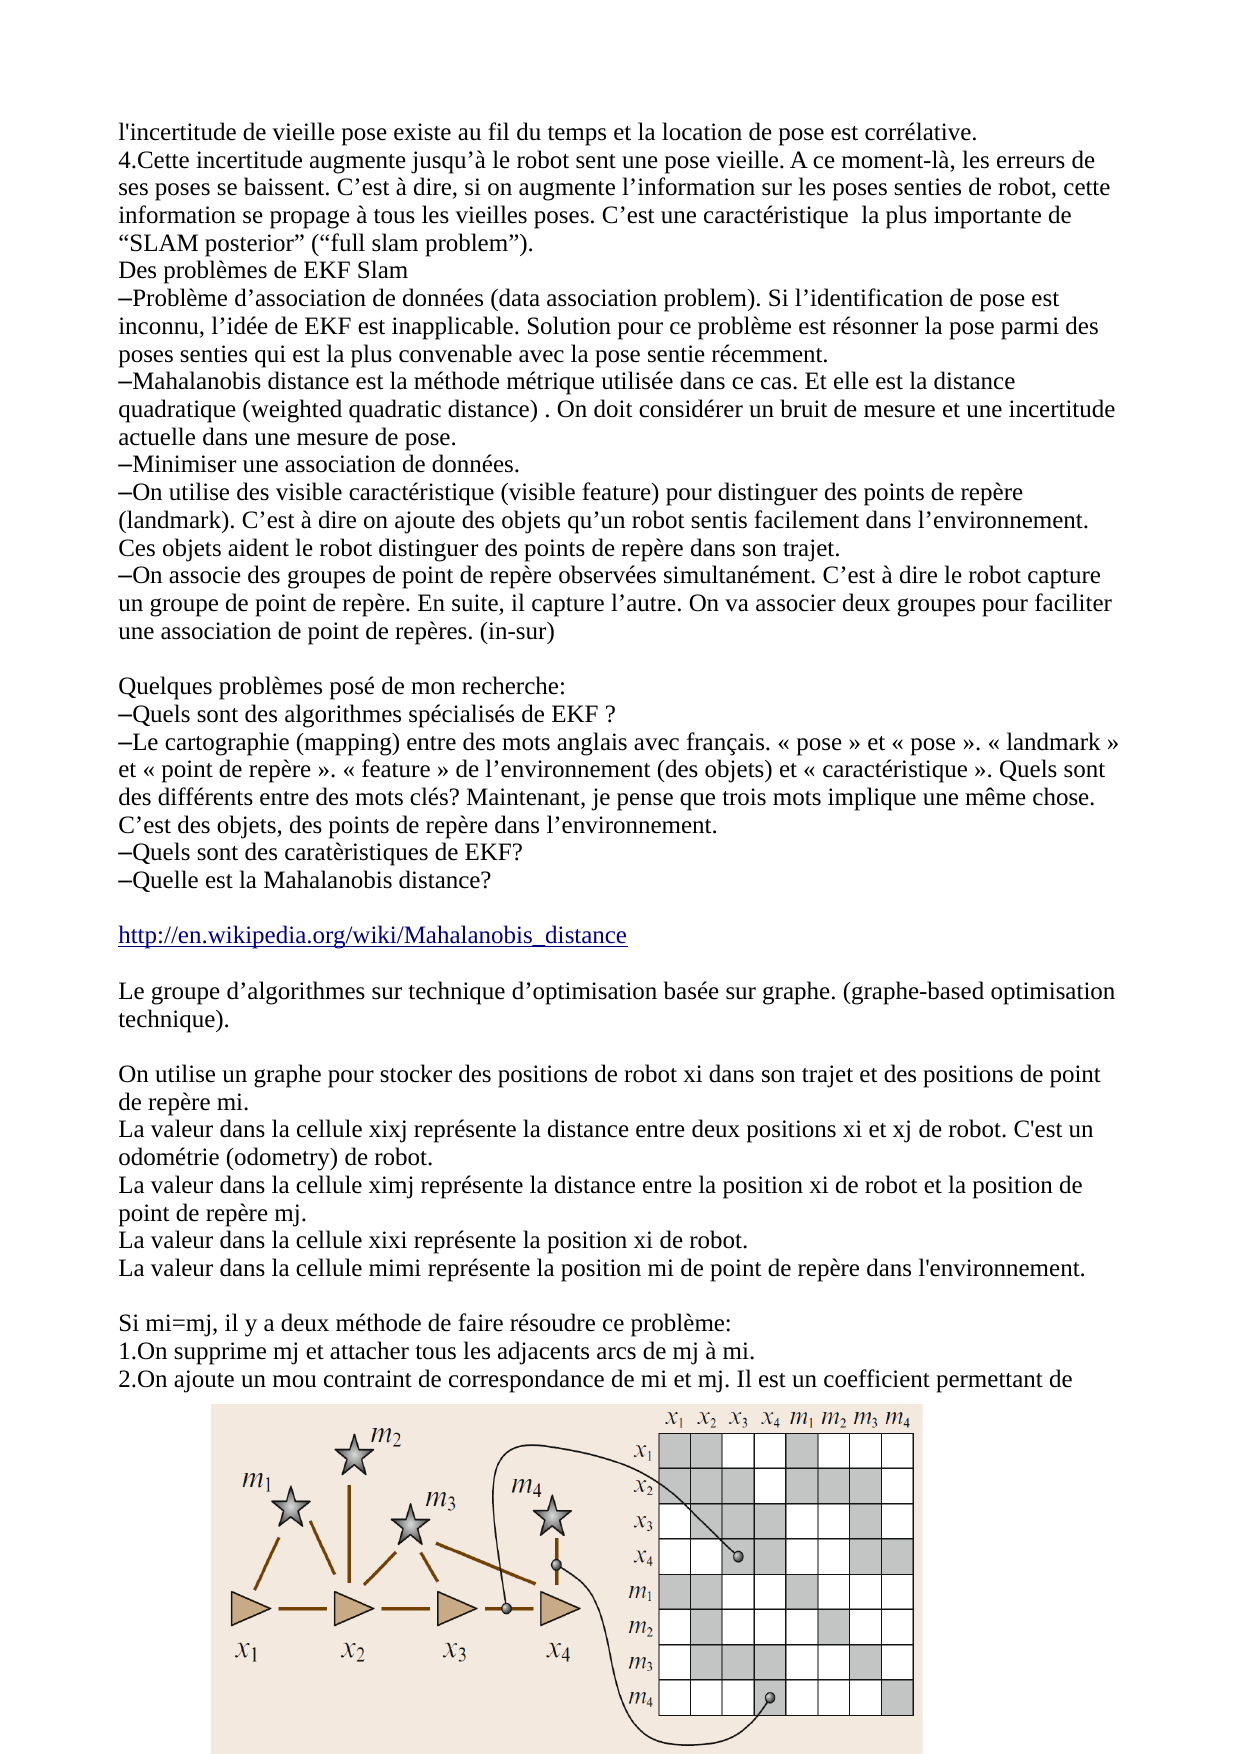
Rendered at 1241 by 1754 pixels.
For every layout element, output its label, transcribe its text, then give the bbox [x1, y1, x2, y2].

list Minimiser une association de données. [118, 451, 1122, 478]
list Le cartographie (mapping) entre des mots anglais avec français. « pose » et « pose ». « landmark » et « point de repère ». « feature » de l’environnement (des objets) et « caractéristique ». Quels sont des différents entre des mots clés? Maintenant, je pense que trois mots implique une même chose. C’est des objets, des points de repère dans l’environnement. [118, 728, 1122, 838]
text Le groupe d’algorithmes sur technique d’optimisation basée sur graphe. (graphe-based optimisation technique). [118, 977, 1122, 1032]
text Si mi=mj, il y a deux méthode de faire résoudre ce problème: [118, 1309, 1122, 1337]
picture [211, 1404, 923, 1754]
list On supprime mj et attacher tous les adjacents arcs de mj à mi. [118, 1337, 1122, 1365]
list l'incertitude de vieille pose existe au fil du temps et la location de pose est corrélative. [118, 118, 1122, 146]
list On utilise des visible caractéristique (visible feature) pour distinguer des points de repère (landmark). C’est à dire on ajoute des objets qu’un robot sentis facilement dans l’environnement. Ces objets aident le robot distinguer des points de repère dans son trajet. [118, 478, 1122, 561]
list Quelle est la Mahalanobis distance? [118, 866, 1122, 894]
text La valeur dans la cellule ximj représente la distance entre la position xi de robot et la position de point de repère mj. [118, 1171, 1122, 1226]
text Quelques problèmes posé de mon recherche: [118, 672, 1122, 700]
text La valeur dans la cellule xixj représente la distance entre deux positions xi et xj de robot. C'est un odométrie (odometry) de robot. [118, 1116, 1122, 1171]
text http://en.wikipedia.org/wiki/Mahalanobis_distance [118, 922, 1122, 949]
list Quels sont des algorithmes spécialisés de EKF ? [118, 700, 1122, 728]
list On associe des groupes de point de repère observées simultanément. C’est à dire le robot capture un groupe de point de repère. En suite, il capture l’autre. On va associer deux groupes pour faciliter une association de point de repères. (in-sur) [118, 561, 1122, 644]
list Problème d’association de données (data association problem). Si l’identification de pose est inconnu, l’idée de EKF est inapplicable. Solution pour ce problème est résonner la pose parmi des poses senties qui est la plus convenable avec la pose sentie récemment. [118, 284, 1122, 367]
text Des problèmes de EKF Slam [118, 257, 1122, 284]
text On utilise un graphe pour stocker des positions de robot xi dans son trajet et des positions de point de repère mi. [118, 1060, 1122, 1116]
list Cette incertitude augmente jusqu’à le robot sent une pose vieille. A ce moment-là, les erreurs de ses poses se baissent. C’est à dire, si on augmente l’information sur les poses senties de robot, cette information se propage à tous les vieilles poses. C’est une caractéristique la plus importante de “SLAM posterior” (“full slam problem”). [118, 146, 1122, 257]
list Mahalanobis distance est la méthode métrique utilisée dans ce cas. Et elle est la distance quadratique (weighted quadratic distance) . On doit considérer un bruit de mesure et une incertitude actuelle dans une mesure de pose. [118, 367, 1122, 451]
list On ajoute un mou contraint de correspondance de mi et mj. Il est un coefficient permettant de [118, 1365, 1122, 1393]
list Quels sont des caratèristiques de EKF? [118, 838, 1122, 866]
text La valeur dans la cellule xixi représente la position xi de robot. [118, 1226, 1122, 1254]
text La valeur dans la cellule mimi représente la position mi de point de repère dans l'environnement. [118, 1254, 1122, 1282]
